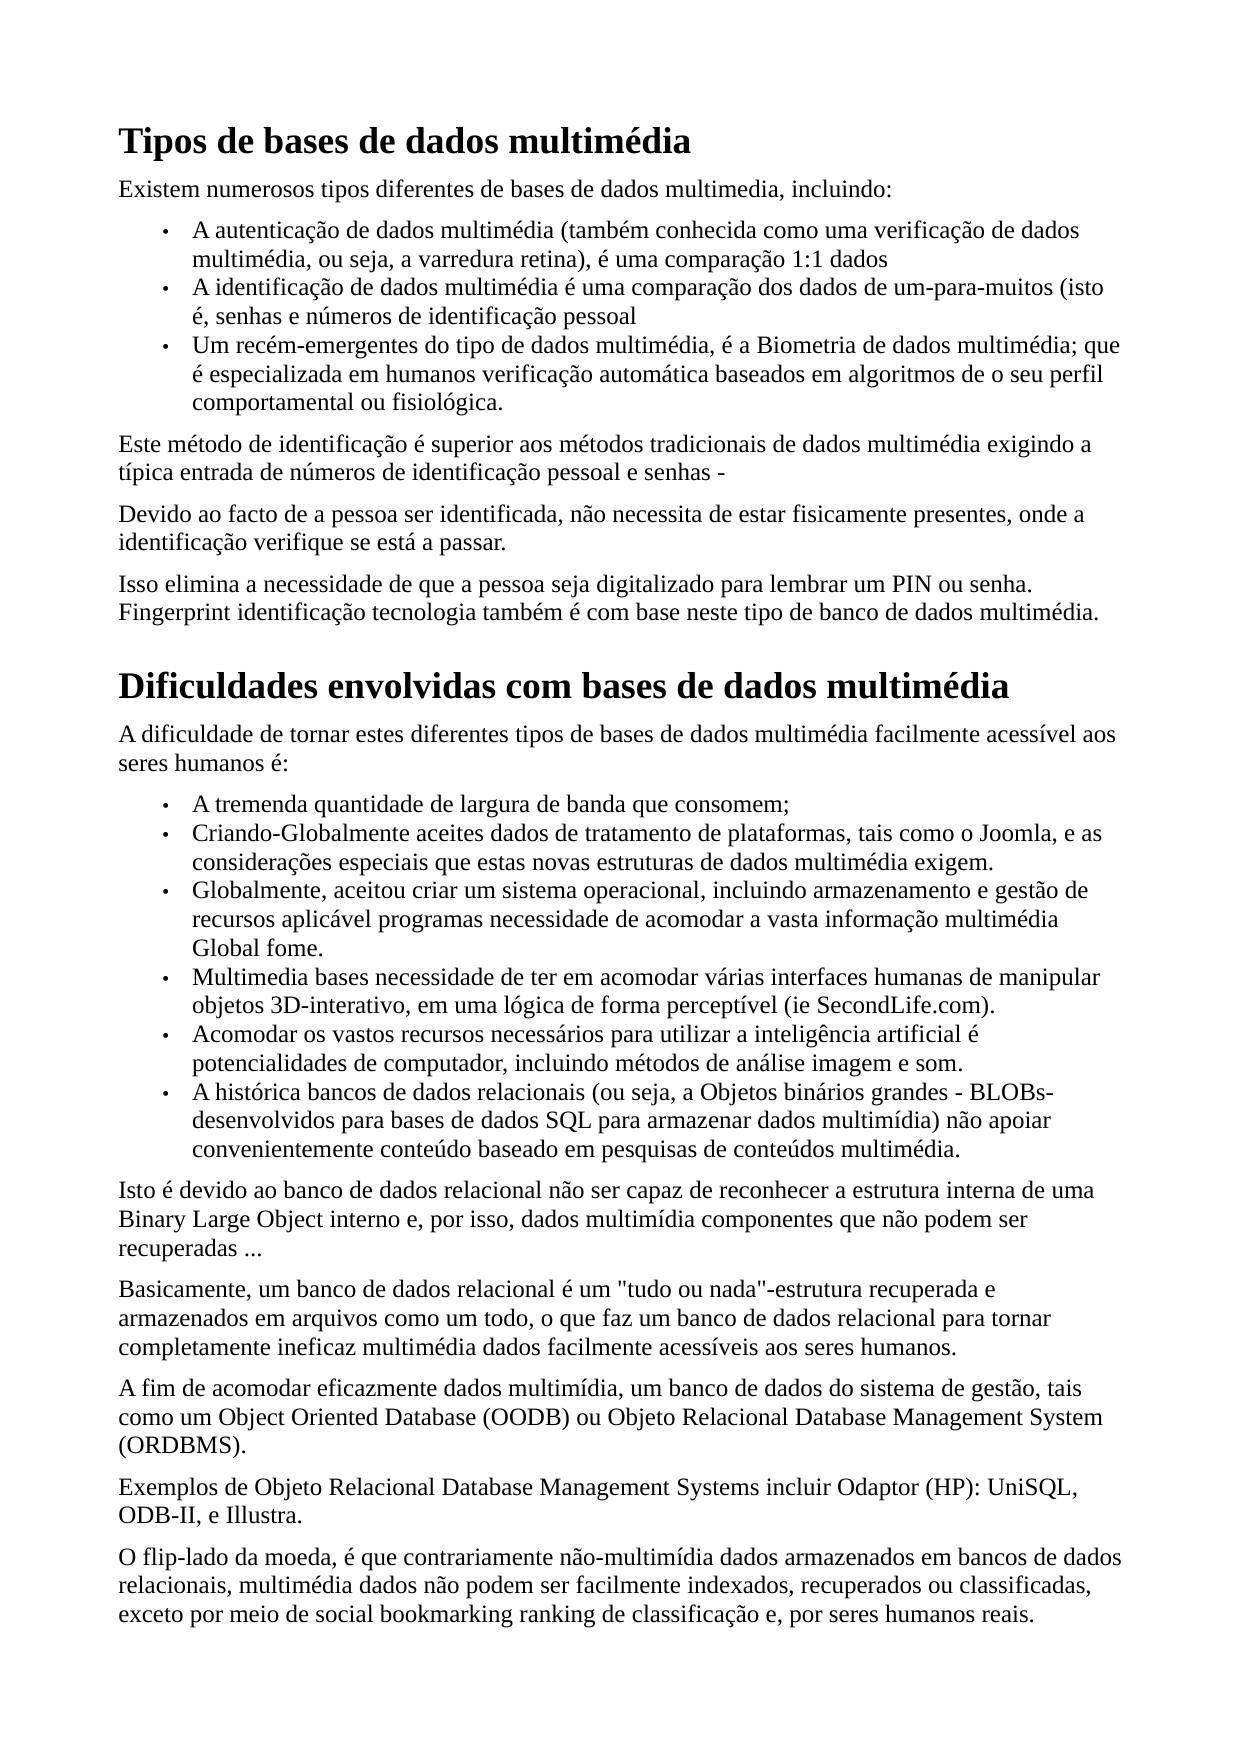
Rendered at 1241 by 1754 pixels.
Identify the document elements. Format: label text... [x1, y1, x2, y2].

list A tremenda quantidade de largura de banda que consomem; [162, 789, 1122, 818]
text Isto é devido ao banco de dados relacional não ser capaz de reconhecer a estrutura interna de uma Binary Large Object interno e, por isso, dados multimídia componentes que não podem ser recuperadas ... [118, 1176, 1122, 1262]
list A identificação de dados multimédia é uma comparação dos dados de um-para-muitos (isto é, senhas e números de identificação pessoal [162, 272, 1122, 330]
text Este método de identificação é superior aos métodos tradicionais de dados multimédia exigindo a típica entrada de números de identificação pessoal e senhas - [118, 429, 1122, 486]
list A autenticação de dados multimédia (também conhecida como uma verificação de dados multimédia, ou seja, a varredura retina), é uma comparação 1:1 dados [162, 215, 1122, 272]
text A dificuldade de tornar estes diferentes tipos de bases de dados multimédia facilmente acessível aos seres humanos é: [118, 719, 1122, 777]
text A fim de acomodar eficazmente dados multimídia, um banco de dados do sistema de gestão, tais como um Object Oriented Database (OODB) ou Objeto Relacional Database Management System (ORDBMS). [118, 1373, 1122, 1459]
text Exemplos de Objeto Relacional Database Management Systems incluir Odaptor (HP): UniSQL, ODB-II, e Illustra. [118, 1472, 1122, 1529]
text O flip-lado da moeda, é que contrariamente não-multimídia dados armazenados em bancos de dados relacionais, multimédia dados não podem ser facilmente indexados, recuperados ou classificadas, exceto por meio de social bookmarking ranking de classificação e, por seres humanos reais. [118, 1542, 1122, 1628]
list Multimedia bases necessidade de ter em acomodar várias interfaces humanas de manipular objetos 3D-interativo, em uma lógica de forma perceptível (ie SecondLife.com). [162, 962, 1122, 1019]
list A histórica bancos de dados relacionais (ou seja, a Objetos binários grandes - BLOBs-desenvolvidos para bases de dados SQL para armazenar dados multimídia) não apoiar convenientemente conteúdo baseado em pesquisas de conteúdos multimédia. [162, 1077, 1122, 1163]
text Existem numerosos tipos diferentes de bases de dados multimedia, incluindo: [118, 174, 1122, 202]
list Globalmente, aceitou criar um sistema operacional, incluindo armazenamento e gestão de recursos aplicável programas necessidade de acomodar a vasta informação multimédia Global fome. [162, 876, 1122, 962]
list Criando-Globalmente aceites dados de tratamento de plataformas, tais como o Joomla, e as considerações especiais que estas novas estruturas de dados multimédia exigem. [162, 818, 1122, 876]
subtitle Dificuldades envolvidas com bases de dados multimédia [118, 664, 1122, 707]
subtitle Tipos de bases de dados multimédia [118, 118, 1122, 161]
text Devido ao facto de a pessoa ser identificada, não necessita de estar fisicamente presentes, onde a identificação verifique se está a passar. [118, 499, 1122, 556]
list Acomodar os vastos recursos necessários para utilizar a inteligência artificial é potencialidades de computador, incluindo métodos de análise imagem e som. [162, 1019, 1122, 1077]
list Um recém-emergentes do tipo de dados multimédia, é a Biometria de dados multimédia; que é especializada em humanos verificação automática baseados em algoritmos de o seu perfil comportamental ou fisiológica. [162, 330, 1122, 416]
text Isso elimina a necessidade de que a pessoa seja digitalizado para lembrar um PIN ou senha. Fingerprint identificação tecnologia também é com base neste tipo de banco de dados multimédia. [118, 569, 1122, 626]
text Basicamente, um banco de dados relacional é um "tudo ou nada"-estrutura recuperada e armazenados em arquivos como um todo, o que faz um banco de dados relacional para tornar completamente ineficaz multimédia dados facilmente acessíveis aos seres humanos. [118, 1274, 1122, 1361]
